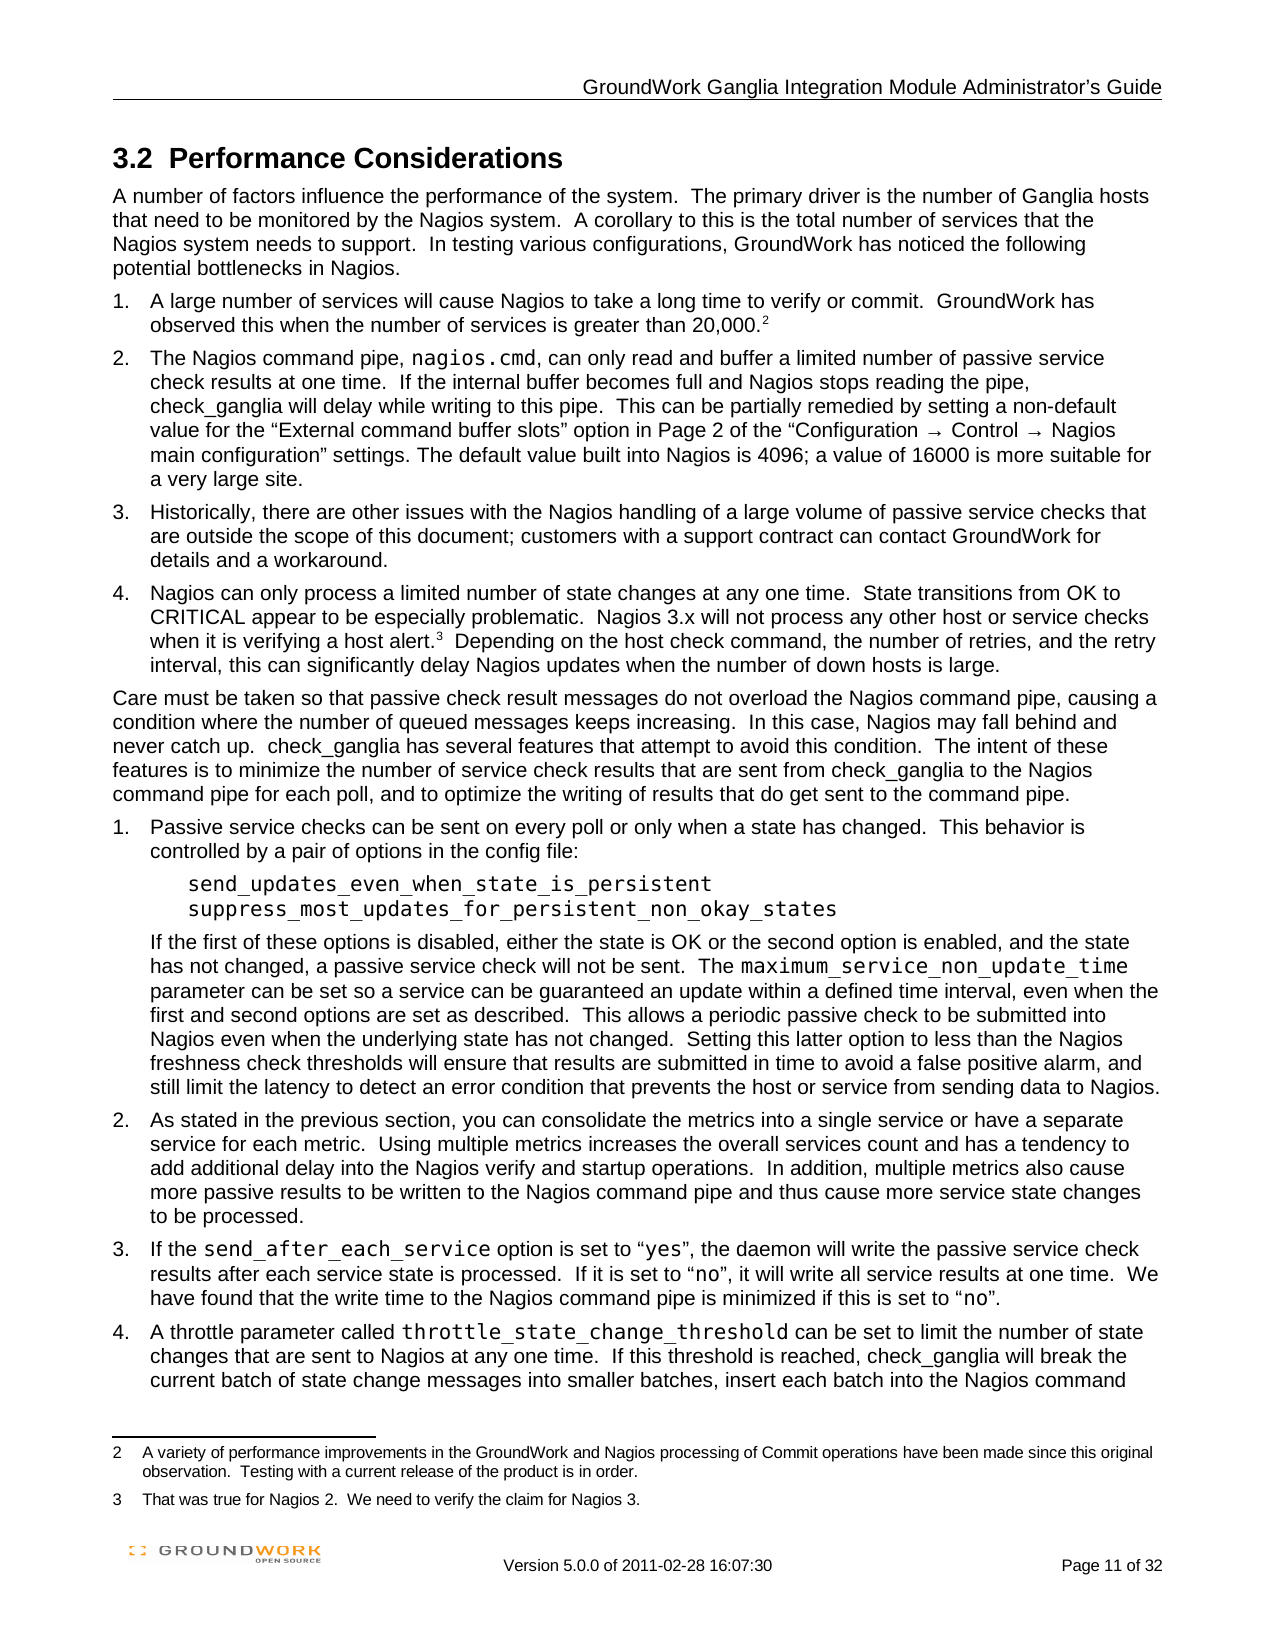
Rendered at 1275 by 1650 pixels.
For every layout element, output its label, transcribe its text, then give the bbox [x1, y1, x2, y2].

text If the first of these options is disabled, either the state is OK or the second option is enabled, and the state has not changed, a passive service check will not be sent. The maximum_service_non_update_time parameter can be set so a service can be guaranteed an update within a defined time interval, even when the first and second options are set as described. This allows a periodic passive check to be submitted into Nagios even when the underlying state has not changed. Setting this latter option to less than the Nagios freshness check thresholds will ensure that results are submitted in time to avoid a false positive alarm, and still limit the latency to detect an error condition that prevents the host or service from sending data to Nagios. [150, 930, 1162, 1099]
list Passive service checks can be sent on every poll or only when a state has changed. This behavior is controlled by a pair of options in the config file: [112, 815, 1162, 863]
list That was true for Nagios 2. We need to verify the claim for Nagios 3. [112, 1490, 1162, 1509]
text A number of factors influence the performance of the system. The primary driver is the number of Ganglia hosts that need to be monitored by the Nagios system. A corollary to this is the total number of services that the Nagios system needs to support. In testing various configurations, GroundWork has noticed the following potential bottlenecks in Nagios. [112, 183, 1162, 280]
list A throttle parameter called throttle_state_change_threshold can be set to limit the number of state changes that are sent to Nagios at any one time. If this threshold is reached, check_ganglia will break the current batch of state change messages into smaller batches, insert each batch into the Nagios command [112, 1320, 1162, 1392]
picture [129, 1546, 321, 1563]
text send_updates_even_when_state_is_persistent [187, 872, 1162, 897]
list A large number of services will cause Nagios to take a long time to verify or commit. GroundWork has observed this when the number of services is greater than 20,000. [112, 289, 1162, 337]
text suppress_most_updates_for_persistent_non_okay_states [187, 897, 1162, 921]
list Nagios can only process a limited number of state changes at any one time. State transitions from OK to CRITICAL appear to be especially problematic. Nagios 3.x will not process any other host or service checks when it is verifying a host alert. Depending on the host check command, the number of retries, and the retry interval, this can significantly delay Nagios updates when the number of down hosts is large. [112, 581, 1162, 677]
list A variety of performance improvements in the GroundWork and Nagios processing of Commit operations have been made since this original observation. Testing with a current release of the product is in order. [112, 1443, 1162, 1481]
text Care must be taken so that passive check result messages do not overload the Nagios command pipe, causing a condition where the number of queued messages keeps increasing. In this case, Nagios may fall behind and never catch up. check_ganglia has several features that attempt to avoid this condition. The intent of these features is to minimize the number of service check results that are sent from check_ganglia to the Nagios command pipe for each poll, and to optimize the writing of results that do get sent to the command pipe. [112, 686, 1162, 806]
list The Nagios command pipe, nagios.cmd, can only read and buffer a limited number of passive service check results at one time. If the internal buffer becomes full and Nagios stops reading the pipe, check_ganglia will delay while writing to this pipe. This can be partially remedied by setting a non-default value for the “External command buffer slots” option in Page 2 of the “Configuration → Control → Nagios main configuration” settings. The default value built into Nagios is 4096; a value of 16000 is more suitable for a very large site. [112, 346, 1162, 491]
list Historically, there are other issues with the Nagios handling of a large volume of passive service checks that are outside the scope of this document; customers with a support contract can contact GroundWork for details and a workaround. [112, 499, 1162, 572]
subtitle Performance Considerations [112, 141, 1162, 174]
list If the send_after_each_service option is set to “yes”, the daemon will write the passive service check results after each service state is processed. If it is set to “no”, it will write all service results at one time. We have found that the write time to the Nagios command pipe is minimized if this is set to “no”. [112, 1237, 1162, 1311]
list As stated in the previous section, you can consolidate the metrics into a single service or have a separate service for each metric. Using multiple metrics increases the overall services count and has a tendency to add additional delay into the Nagios verify and startup operations. In addition, multiple metrics also cause more passive results to be written to the Nagios command pipe and thus cause more service state changes to be processed. [112, 1108, 1162, 1228]
